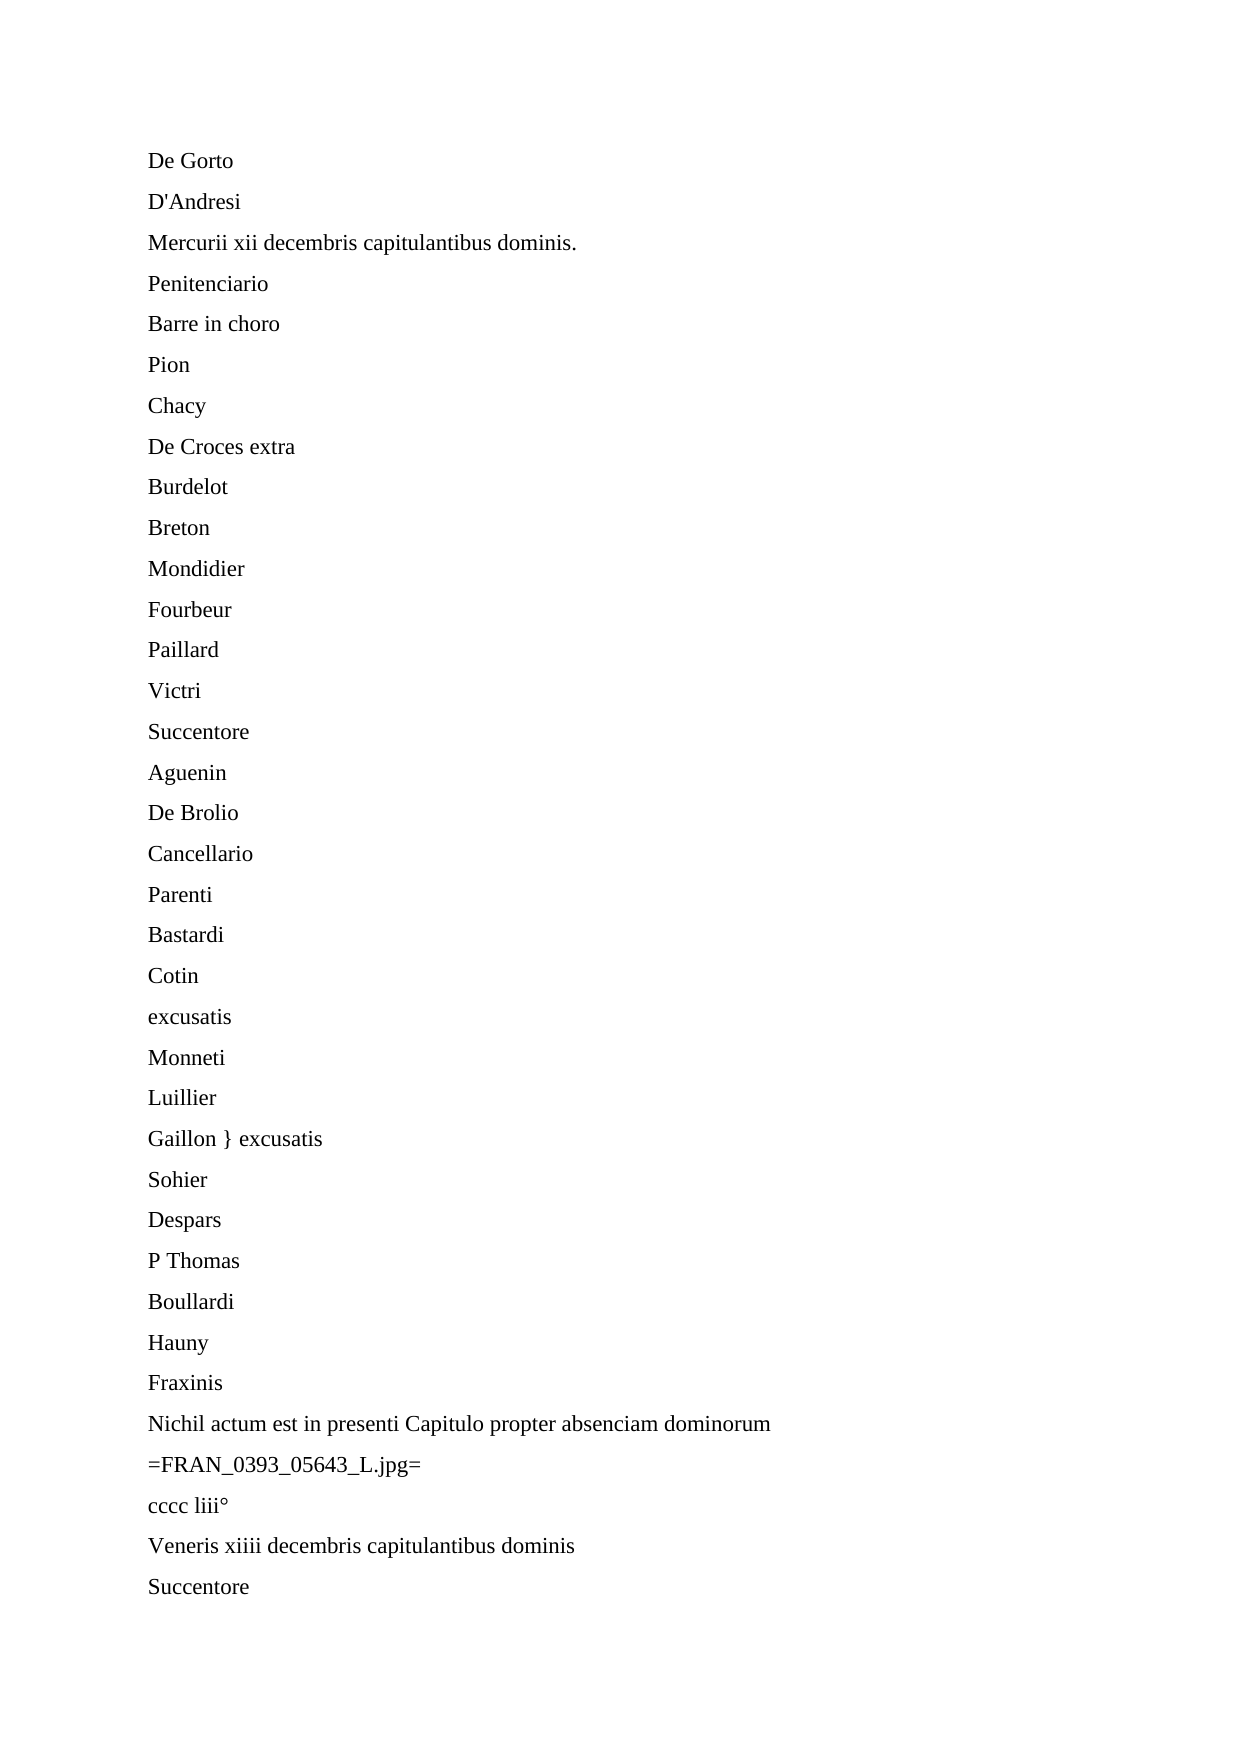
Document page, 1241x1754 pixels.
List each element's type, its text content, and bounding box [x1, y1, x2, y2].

text Hauny [148, 1329, 1093, 1355]
text Penitenciario [148, 270, 1093, 296]
text Fraxinis [148, 1369, 1093, 1396]
text Veneris xiiii decembris capitulantibus dominis [148, 1532, 1093, 1559]
text Parenti [148, 881, 1093, 907]
text Burdelot [148, 473, 1093, 500]
text De Gorto [148, 148, 1093, 174]
text Succentore [148, 1573, 1093, 1599]
text cccc liii° [148, 1492, 1093, 1518]
text Gaillon } excusatis [148, 1125, 1093, 1151]
text D'Andresi [148, 188, 1093, 215]
text Despars [148, 1207, 1093, 1233]
text De Croces extra [148, 433, 1093, 459]
text Pion [148, 351, 1093, 378]
text Mondidier [148, 555, 1093, 581]
text Boullardi [148, 1288, 1093, 1314]
text Bastardi [148, 921, 1093, 948]
text Aguenin [148, 758, 1093, 785]
text P Thomas [148, 1247, 1093, 1274]
text Sohier [148, 1166, 1093, 1192]
text De Brolio [148, 799, 1093, 826]
text Breton [148, 514, 1093, 541]
text Cotin [148, 962, 1093, 988]
text Succentore [148, 718, 1093, 744]
text Barre in choro [148, 311, 1093, 337]
text Luillier [148, 1084, 1093, 1111]
text excusatis [148, 1003, 1093, 1029]
text Fourbeur [148, 596, 1093, 622]
text Paillard [148, 636, 1093, 663]
text Victri [148, 677, 1093, 703]
text =FRAN_0393_05643_L.jpg= [148, 1451, 1093, 1477]
text Mercurii xii decembris capitulantibus dominis. [148, 229, 1093, 255]
text Nichil actum est in presenti Capitulo propter absenciam dominorum [148, 1410, 1093, 1437]
text Monneti [148, 1044, 1093, 1070]
text Cancellario [148, 840, 1093, 866]
text Chacy [148, 392, 1093, 418]
